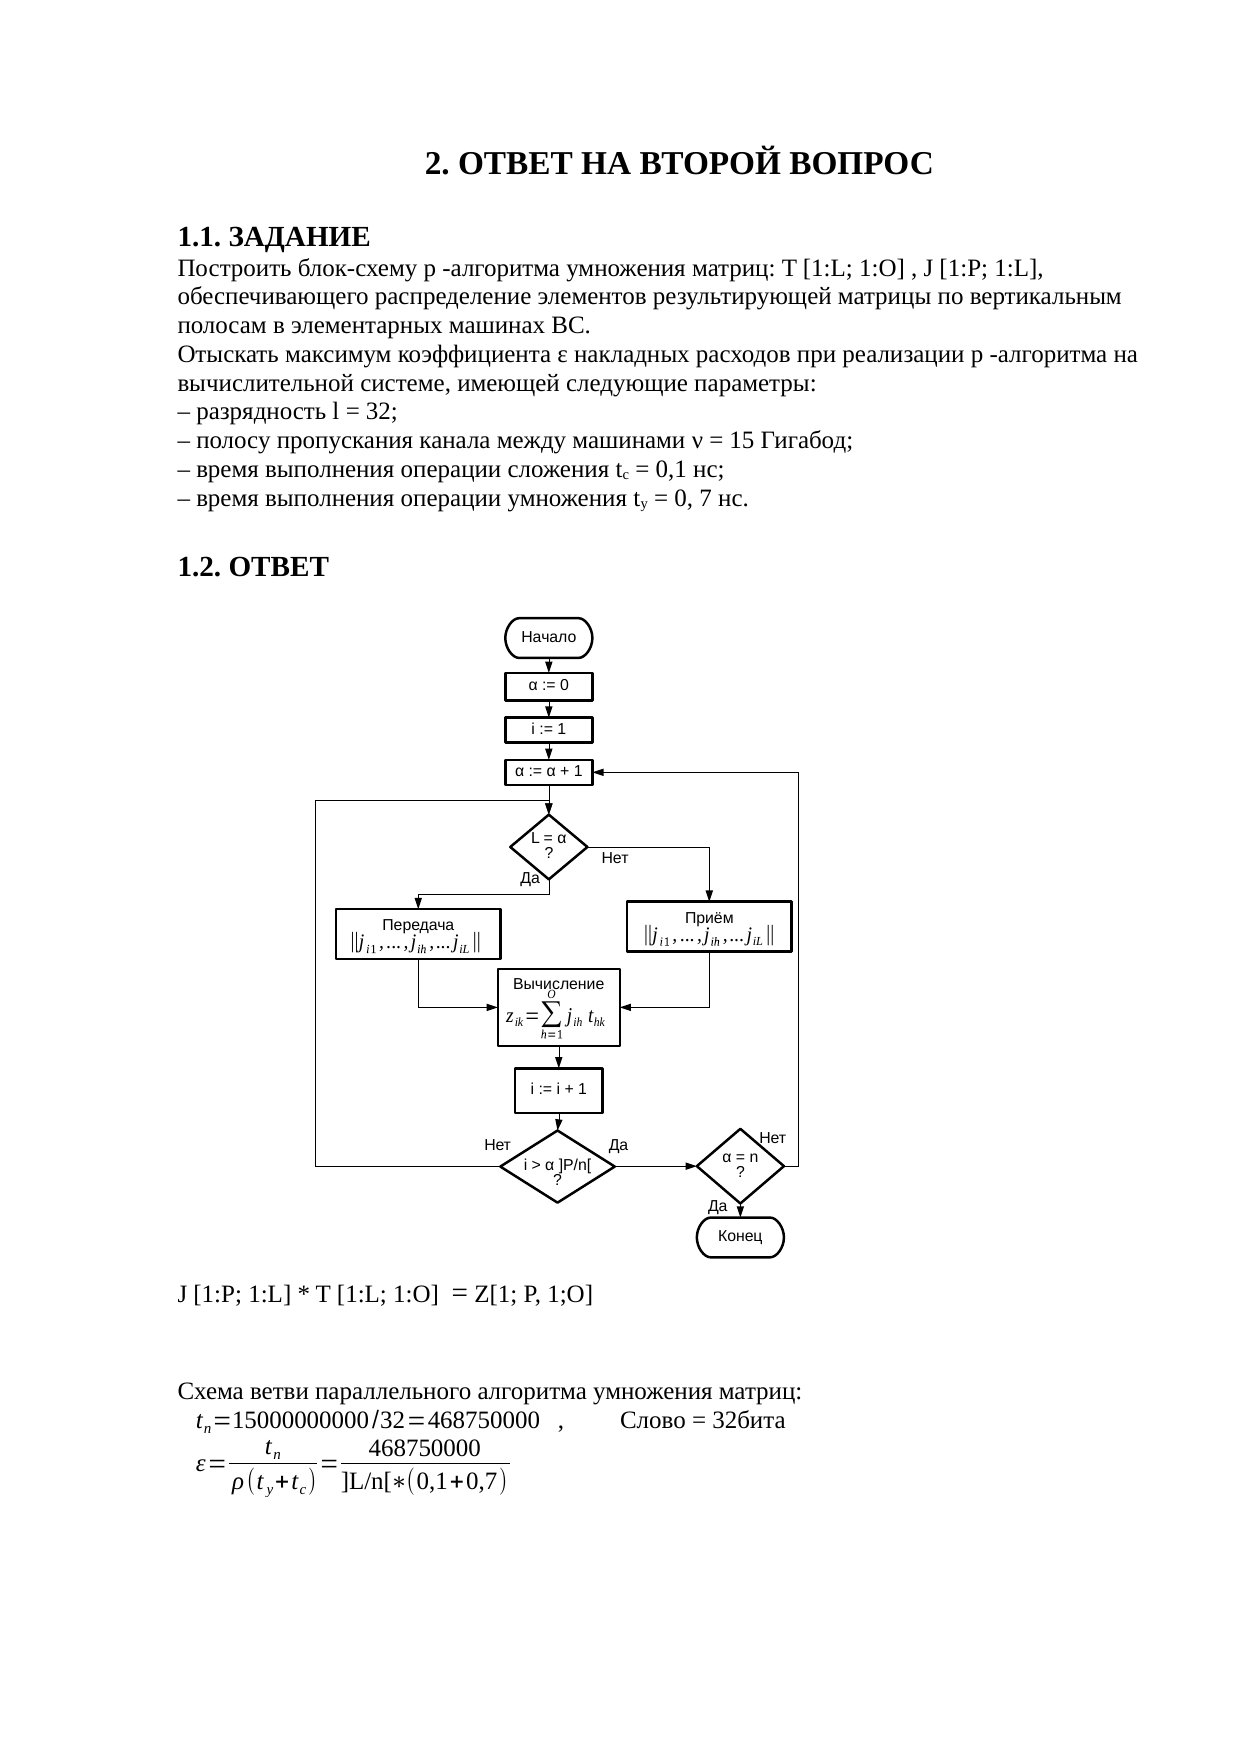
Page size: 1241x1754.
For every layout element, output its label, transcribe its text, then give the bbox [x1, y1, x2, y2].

text – время выполнения операции умножения ty = 0, 7 нс. [177, 483, 1181, 511]
text J [1:P; 1:L] * T [1:L; 1:O] = Z[1; P, 1;O] [177, 583, 1181, 1309]
text – время выполнения операции сложения tc = 0,1 нс; [177, 454, 1181, 483]
text , Слово = 32бита [177, 1405, 1181, 1436]
text Схема ветви параллельного алгоритма умножения матриц: [177, 1376, 1181, 1405]
text Отыскать максимум коэффициента ε накладных расходов при реализации p -алгоритма на вычислительной системе, имеющей следующие параметры: [177, 339, 1181, 396]
subtitle 2. ОТВЕТ НА ВТОРОЙ ВОПРОС [177, 143, 1181, 181]
text обеспечивающего распределение элементов результирующей матрицы по вертикальным полосам в элементарных машинах ВС. [177, 281, 1181, 339]
subtitle 1.1. ЗАДАНИЕ [177, 219, 1181, 253]
text – разрядность l = 32; [177, 396, 1181, 425]
text Построить блок-схему p -алгоритма умножения матриц: T [1:L; 1:O] , J [1:P; 1:L], [177, 253, 1181, 281]
subtitle 1.2. ОТВЕТ [177, 549, 1181, 583]
text – полосу пропускания канала между машинами ν = 15 Гигабод; [177, 425, 1181, 454]
